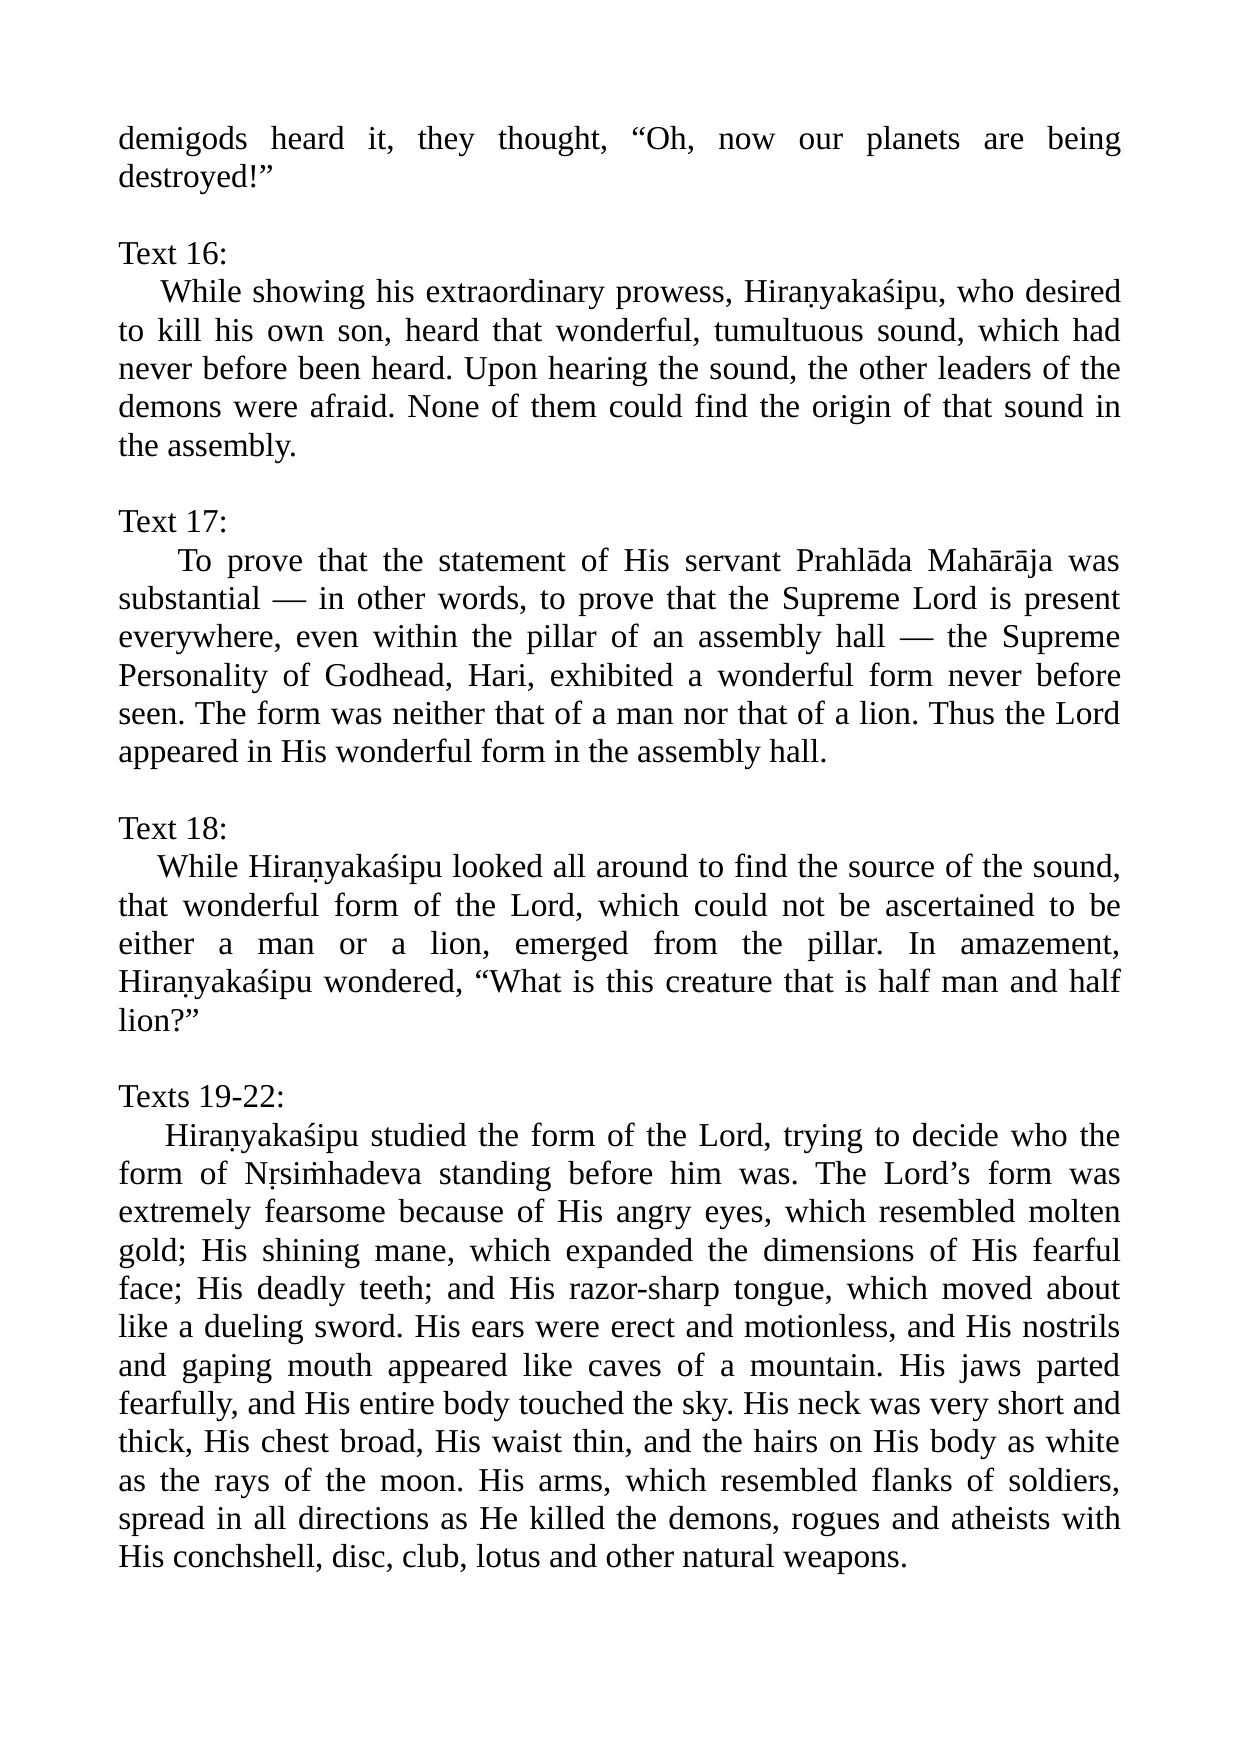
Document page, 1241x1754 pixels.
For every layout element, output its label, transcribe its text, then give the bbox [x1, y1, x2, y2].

text Text 17: [118, 501, 1122, 540]
text While Hiraṇyakaśipu looked all around to find the source of the sound, that wonderful form of the Lord, which could not be ascertained to be either a man or a lion, emerged from the pillar. In amazement, Hiraṇyakaśipu wondered, “What is this creature that is half man and half lion?” [118, 846, 1122, 1038]
text Texts 19-22: [118, 1076, 1122, 1115]
text While showing his extraordinary prowess, Hiraṇyakaśipu, who desired to kill his own son, heard that wonderful, tumultuous sound, which had never before been heard. Upon hearing the sound, the other leaders of the demons were afraid. None of them could find the origin of that sound in the assembly. [118, 271, 1122, 463]
text Hiraṇyakaśipu studied the form of the Lord, trying to decide who the form of Nṛsiṁhadeva standing before him was. The Lord’s form was extremely fearsome because of His angry eyes, which resembled molten gold; His shining mane, which expanded the dimensions of His fearful face; His deadly teeth; and His razor-sharp tongue, which moved about like a dueling sword. His ears were erect and motionless, and His nostrils and gaping mouth appeared like caves of a mountain. His jaws parted fearfully, and His entire body touched the sky. His neck was very short and thick, His chest broad, His waist thin, and the hairs on His body as white as the rays of the moon. His arms, which resembled flanks of soldiers, spread in all directions as He killed the demons, rogues and atheists with His conchshell, disc, club, lotus and other natural weapons. [118, 1115, 1122, 1575]
text demigods heard it, they thought, “Oh, now our planets are being destroyed!” [118, 118, 1122, 195]
text To prove that the statement of His servant Prahlāda Mahārāja was substantial — in other words, to prove that the Supreme Lord is present everywhere, even within the pillar of an assembly hall — the Supreme Personality of Godhead, Hari, exhibited a wonderful form never before seen. The form was neither that of a man nor that of a lion. Thus the Lord appeared in His wonderful form in the assembly hall. [118, 540, 1122, 770]
text Text 16: [118, 233, 1122, 271]
text Text 18: [118, 808, 1122, 846]
